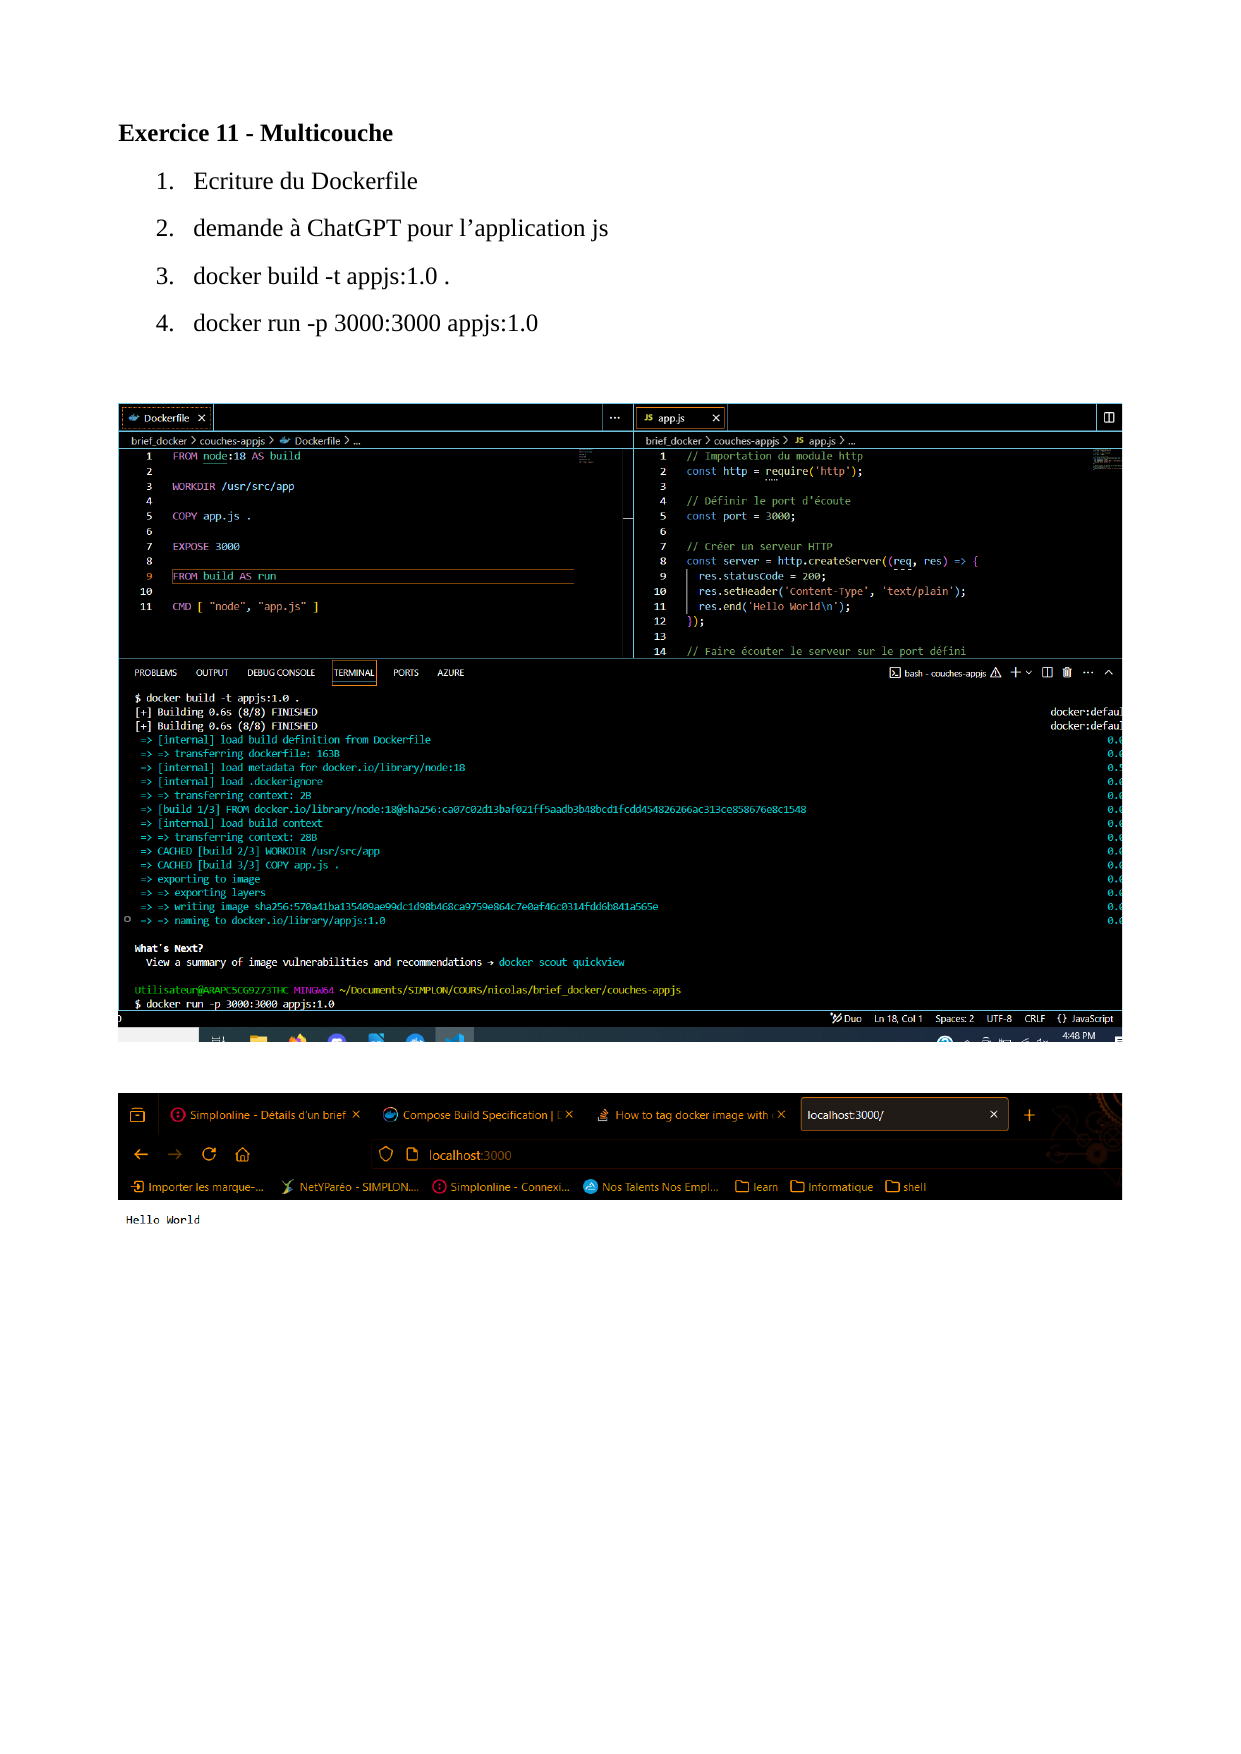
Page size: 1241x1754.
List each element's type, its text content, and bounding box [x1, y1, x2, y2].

picture [118, 403, 1123, 1042]
list docker run -p 3000:3000 appjs:1.0 [156, 308, 1122, 337]
picture [118, 1093, 1123, 1389]
list demande à ChatGPT pour l’application js [156, 213, 1122, 242]
list Ecriture du Dockerfile [156, 166, 1122, 194]
list docker build -t appjs:1.0 . [156, 261, 1122, 290]
text Exercice 11 - Multicouche [118, 118, 1122, 147]
